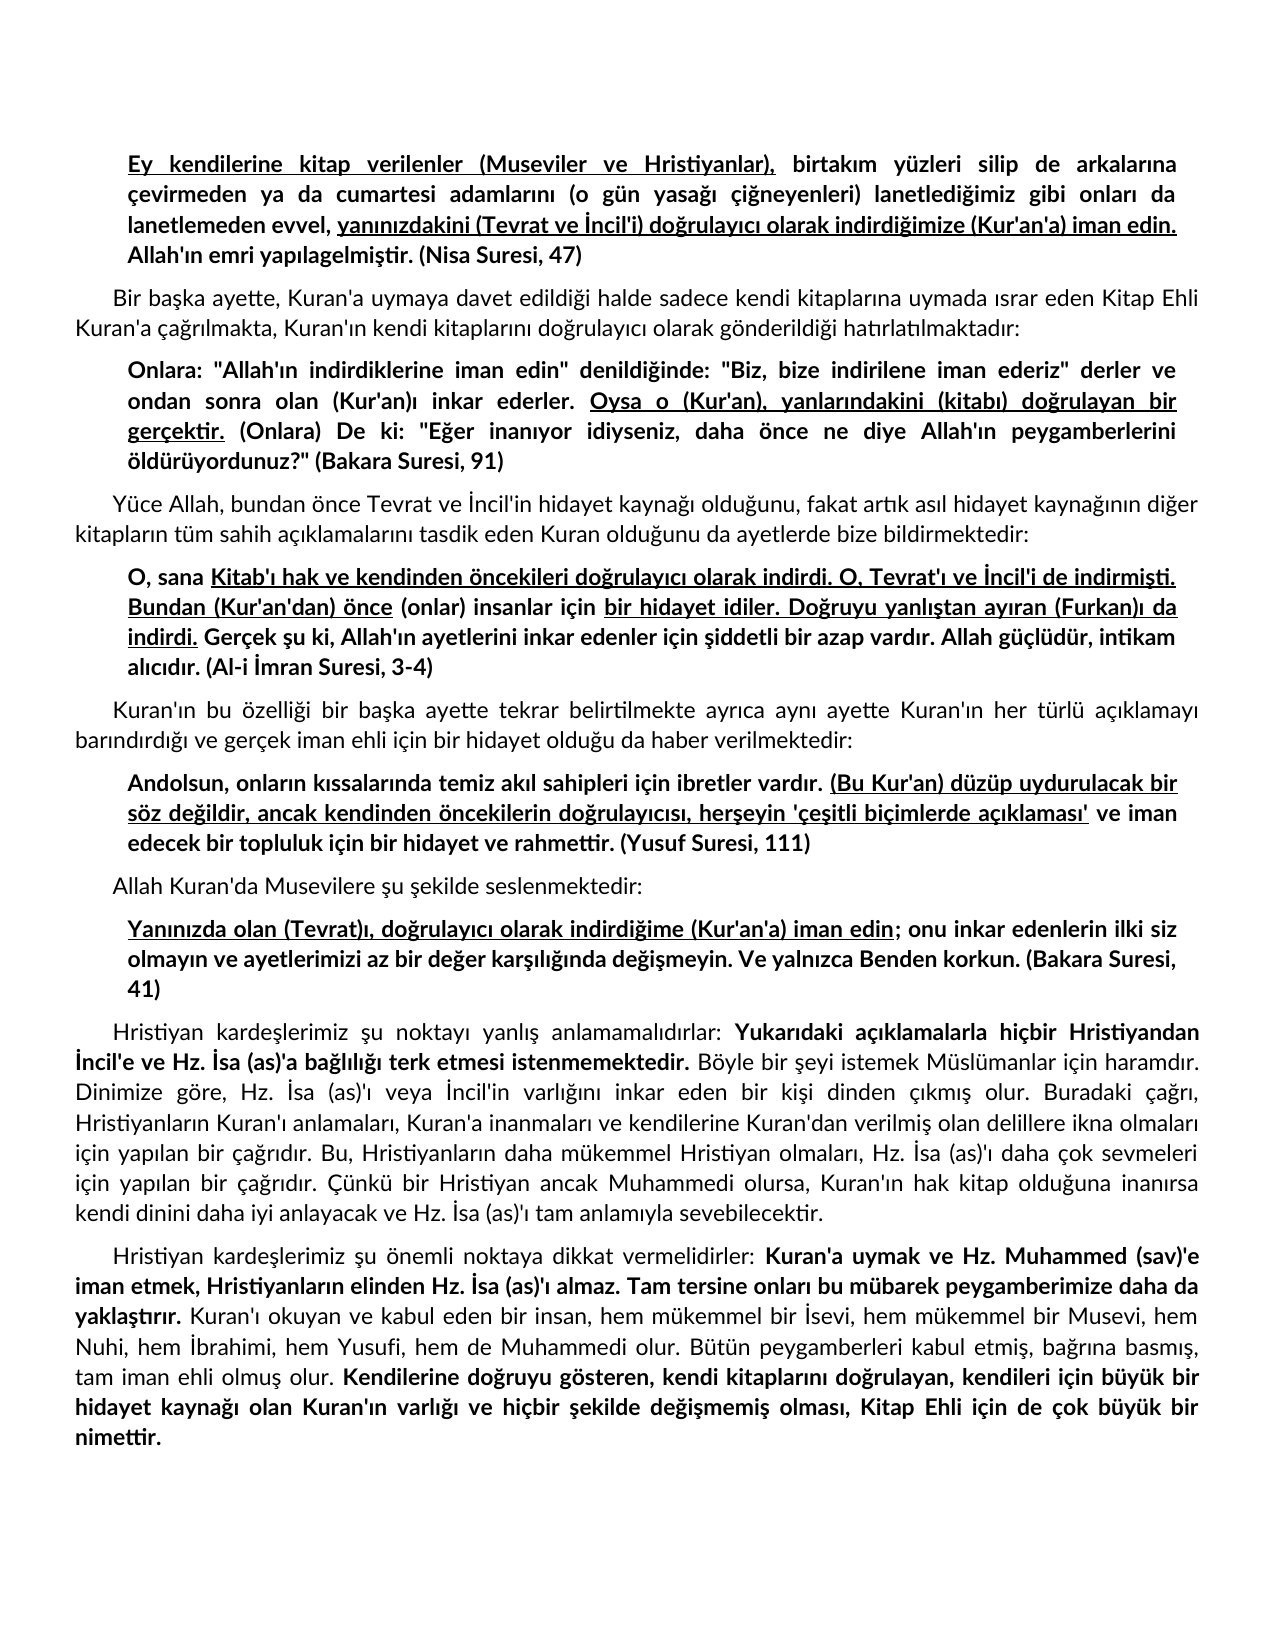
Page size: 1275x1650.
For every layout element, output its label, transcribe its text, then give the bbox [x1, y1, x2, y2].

text Ey kendilerine kitap verilenler (Museviler ve Hristiyanlar), birtakım yüzleri silip de arkalarına çevirmeden ya da cumartesi adamlarını (o gün yasağı çiğneyenleri) lanetlediğimiz gibi onları da lanetlemeden evvel, yanınızdakini (Tevrat ve İncil'i) doğrulayıcı olarak indirdiğimize (Kur'an'a) iman edin. Allah'ın emri yapılagelmiştir. (Nisa Suresi, 47) [127, 150, 1177, 268]
text Bir başka ayette, Kuran'a uymaya davet edildiği halde sadece kendi kitaplarına uymada ısrar eden Kitap Ehli Kuran'a çağrılmakta, Kuran'ın kendi kitaplarını doğrulayıcı olarak gönderildiği hatırlatılmaktadır: [75, 283, 1200, 341]
text Hristiyan kardeşlerimiz şu önemli noktaya dikkat vermelidirler: Kuran'a uymak ve Hz. Muhammed (sav)'e iman etmek, Hristiyanların elinden Hz. İsa (as)'ı almaz. Tam tersine onları bu mübarek peygamberimize daha da yaklaştırır. Kuran'ı okuyan ve kabul eden bir insan, hem mükemmel bir İsevi, hem mükemmel bir Musevi, hem Nuhi, hem İbrahimi, hem Yusufi, hem de Muhammedi olur. Bütün peygamberleri kabul etmiş, bağrına basmış, tam iman ehli olmuş olur. Kendilerine doğruyu gösteren, kendi kitaplarını doğrulayan, kendileri için büyük bir hidayet kaynağı olan Kuran'ın varlığı ve hiçbir şekilde değişmemiş olması, Kitap Ehli için de çok büyük bir nimettir. [75, 1242, 1200, 1450]
text Yanınızda olan (Tevrat)ı, doğrulayıcı olarak indirdiğime (Kur'an'a) iman edin; onu inkar edenlerin ilki siz olmayın ve ayetlerimizi az bir değer karşılığında değişmeyin. Ve yalnızca Benden korkun. (Bakara Suresi, 41) [127, 914, 1177, 1002]
text Allah Kuran'da Musevilere şu şekilde seslenmektedir: [75, 872, 1200, 899]
text Kuran'ın bu özelliği bir başka ayette tekrar belirtilmekte ayrıca aynı ayette Kuran'ın her türlü açıklamayı barındırdığı ve gerçek iman ehli için bir hidayet olduğu da haber verilmektedir: [75, 696, 1200, 753]
text Onlara: "Allah'ın indirdiklerine iman edin" denildiğinde: "Biz, bize indirilene iman ederiz" derler ve ondan sonra olan (Kur'an)ı inkar ederler. Oysa o (Kur'an), yanlarındakini (kitabı) doğrulayan bir gerçektir. (Onlara) De ki: "Eğer inanıyor idiyseniz, daha önce ne diye Allah'ın peygamberlerini öldürüyordunuz?" (Bakara Suresi, 91) [127, 356, 1177, 474]
text Yüce Allah, bundan önce Tevrat ve İncil'in hidayet kaynağı olduğunu, fakat artık asıl hidayet kaynağının diğer kitapların tüm sahih açıklamalarını tasdik eden Kuran olduğunu da ayetlerde bize bildirmektedir: [75, 489, 1200, 547]
text O, sana Kitab'ı hak ve kendinden öncekileri doğrulayıcı olarak indirdi. O, Tevrat'ı ve İncil'i de indirmişti. Bundan (Kur'an'dan) önce (onlar) insanlar için bir hidayet idiler. Doğruyu yanlıştan ayıran (Furkan)ı da indirdi. Gerçek şu ki, Allah'ın ayetlerini inkar edenler için şiddetli bir azap vardır. Allah güçlüdür, intikam alıcıdır. (Al-i İmran Suresi, 3-4) [127, 562, 1177, 681]
text Andolsun, onların kıssalarında temiz akıl sahipleri için ibretler vardır. (Bu Kur'an) düzüp uydurulacak bir söz değildir, ancak kendinden öncekilerin doğrulayıcısı, herşeyin 'çeşitli biçimlerde açıklaması' ve iman edecek bir topluluk için bir hidayet ve rahmettir. (Yusuf Suresi, 111) [127, 769, 1177, 857]
text Hristiyan kardeşlerimiz şu noktayı yanlış anlamamalıdırlar: Yukarıdaki açıklamalarla hiçbir Hristiyandan İncil'e ve Hz. İsa (as)'a bağlılığı terk etmesi istenmemektedir. Böyle bir şeyi istemek Müslümanlar için haramdır. Dinimize göre, Hz. İsa (as)'ı veya İncil'in varlığını inkar eden bir kişi dinden çıkmış olur. Buradaki çağrı, Hristiyanların Kuran'ı anlamaları, Kuran'a inanmaları ve kendilerine Kuran'dan verilmiş olan delillere ikna olmaları için yapılan bir çağrıdır. Bu, Hristiyanların daha mükemmel Hristiyan olmaları, Hz. İsa (as)'ı daha çok sevmeleri için yapılan bir çağrıdır. Çünkü bir Hristiyan ancak Muhammedi olursa, Kuran'ın hak kitap olduğuna inanırsa kendi dinini daha iyi anlayacak ve Hz. İsa (as)'ı tam anlamıyla sevebilecektir. [75, 1018, 1200, 1226]
